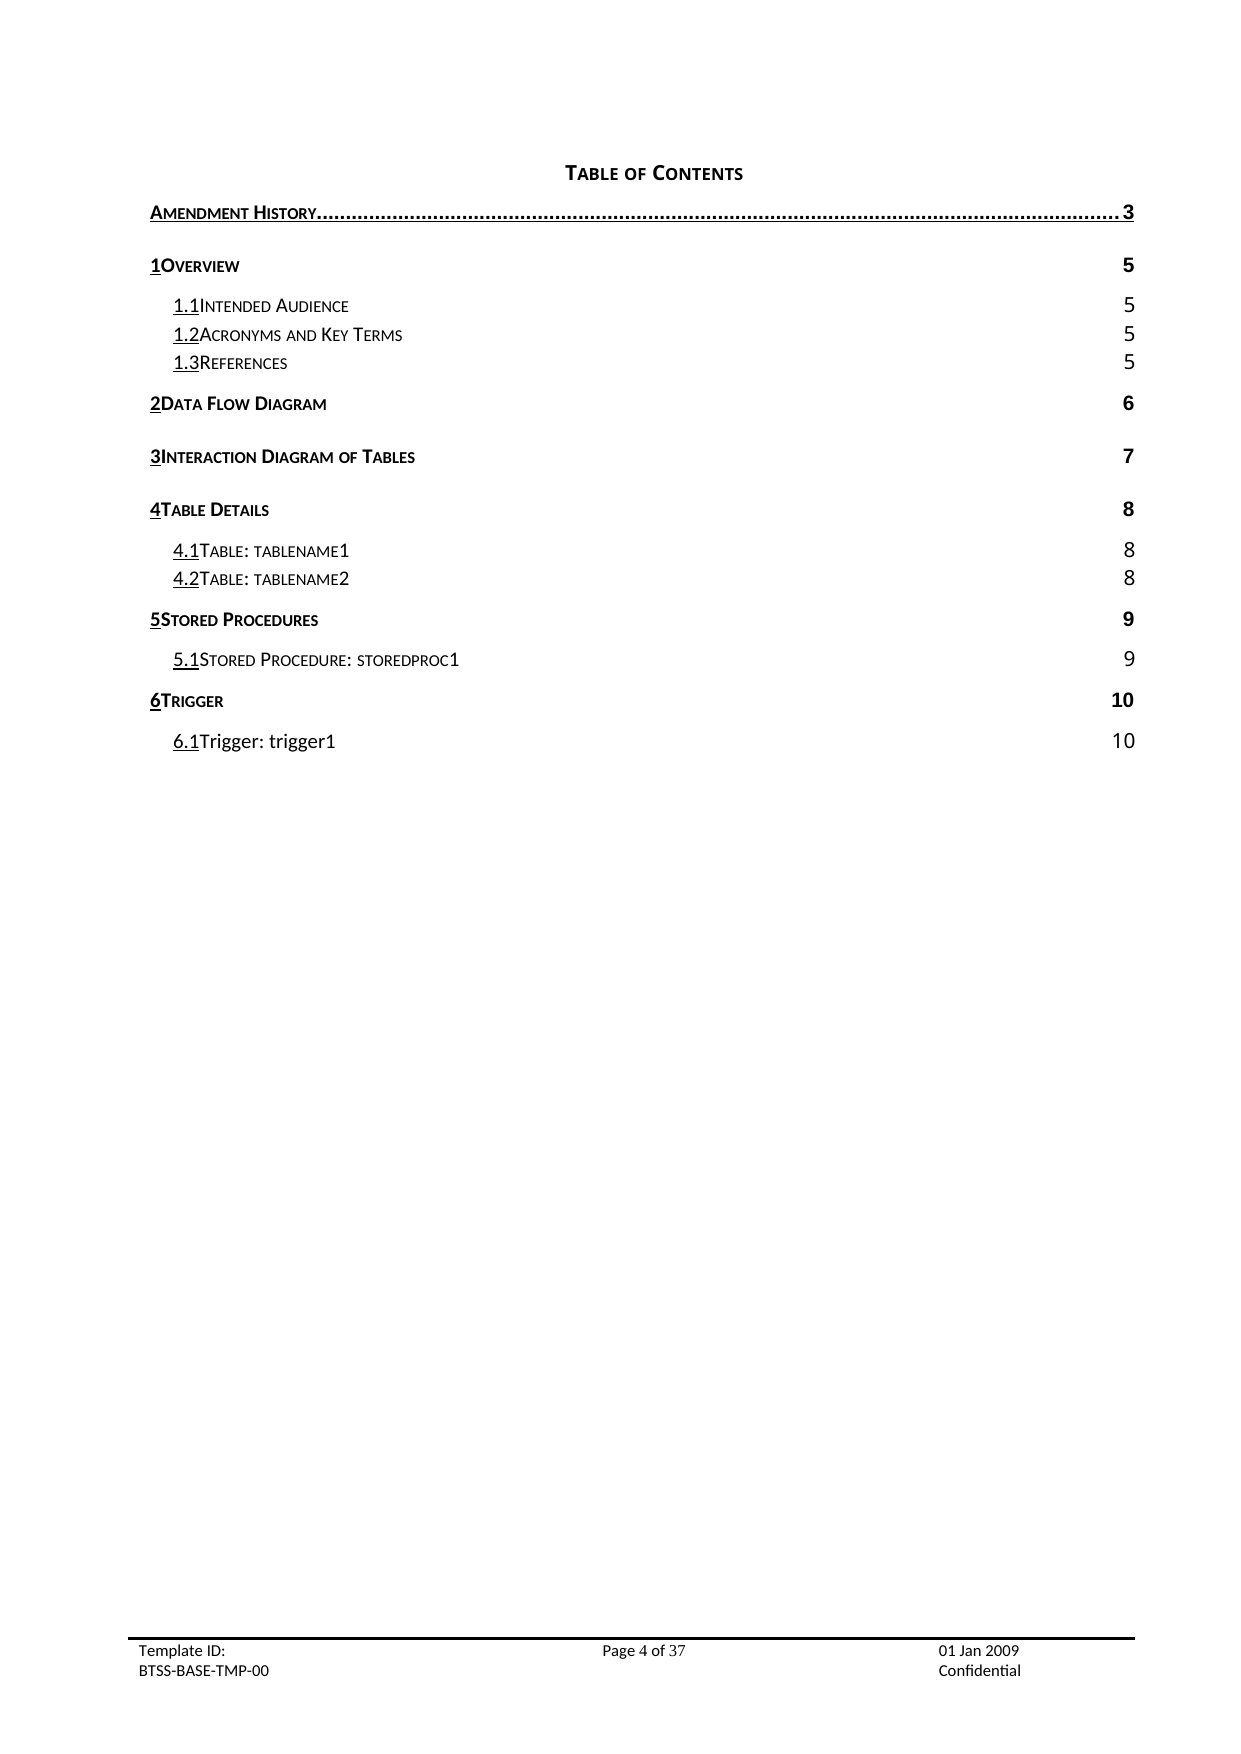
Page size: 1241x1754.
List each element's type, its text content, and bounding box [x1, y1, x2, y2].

text Amendment History 3 [150, 199, 1135, 225]
text 4 Table Details 8 [150, 494, 1135, 522]
text 6 Trigger 10 [150, 686, 1135, 713]
text 1.3 References 5 [173, 347, 1135, 376]
text Table of Contents [173, 158, 1135, 187]
text 5.1 Stored Procedure: storedproc1 9 [173, 644, 1135, 673]
text 4.2 Table: tablename2 8 [173, 563, 1135, 592]
text 1.2 Acronyms and Key Terms 5 [173, 319, 1135, 347]
text 5 Stored Procedures 9 [150, 604, 1135, 632]
text 1.1 Intended Audience 5 [173, 290, 1135, 319]
text 4.1 Table: tablename1 8 [173, 535, 1135, 563]
text 2 Data Flow Diagram 6 [150, 388, 1135, 416]
text 1 Overview 5 [150, 250, 1135, 278]
text 3 Interaction Diagram of Tables 7 [150, 441, 1135, 469]
text 6.1 Trigger: trigger1 10 [173, 726, 1135, 754]
